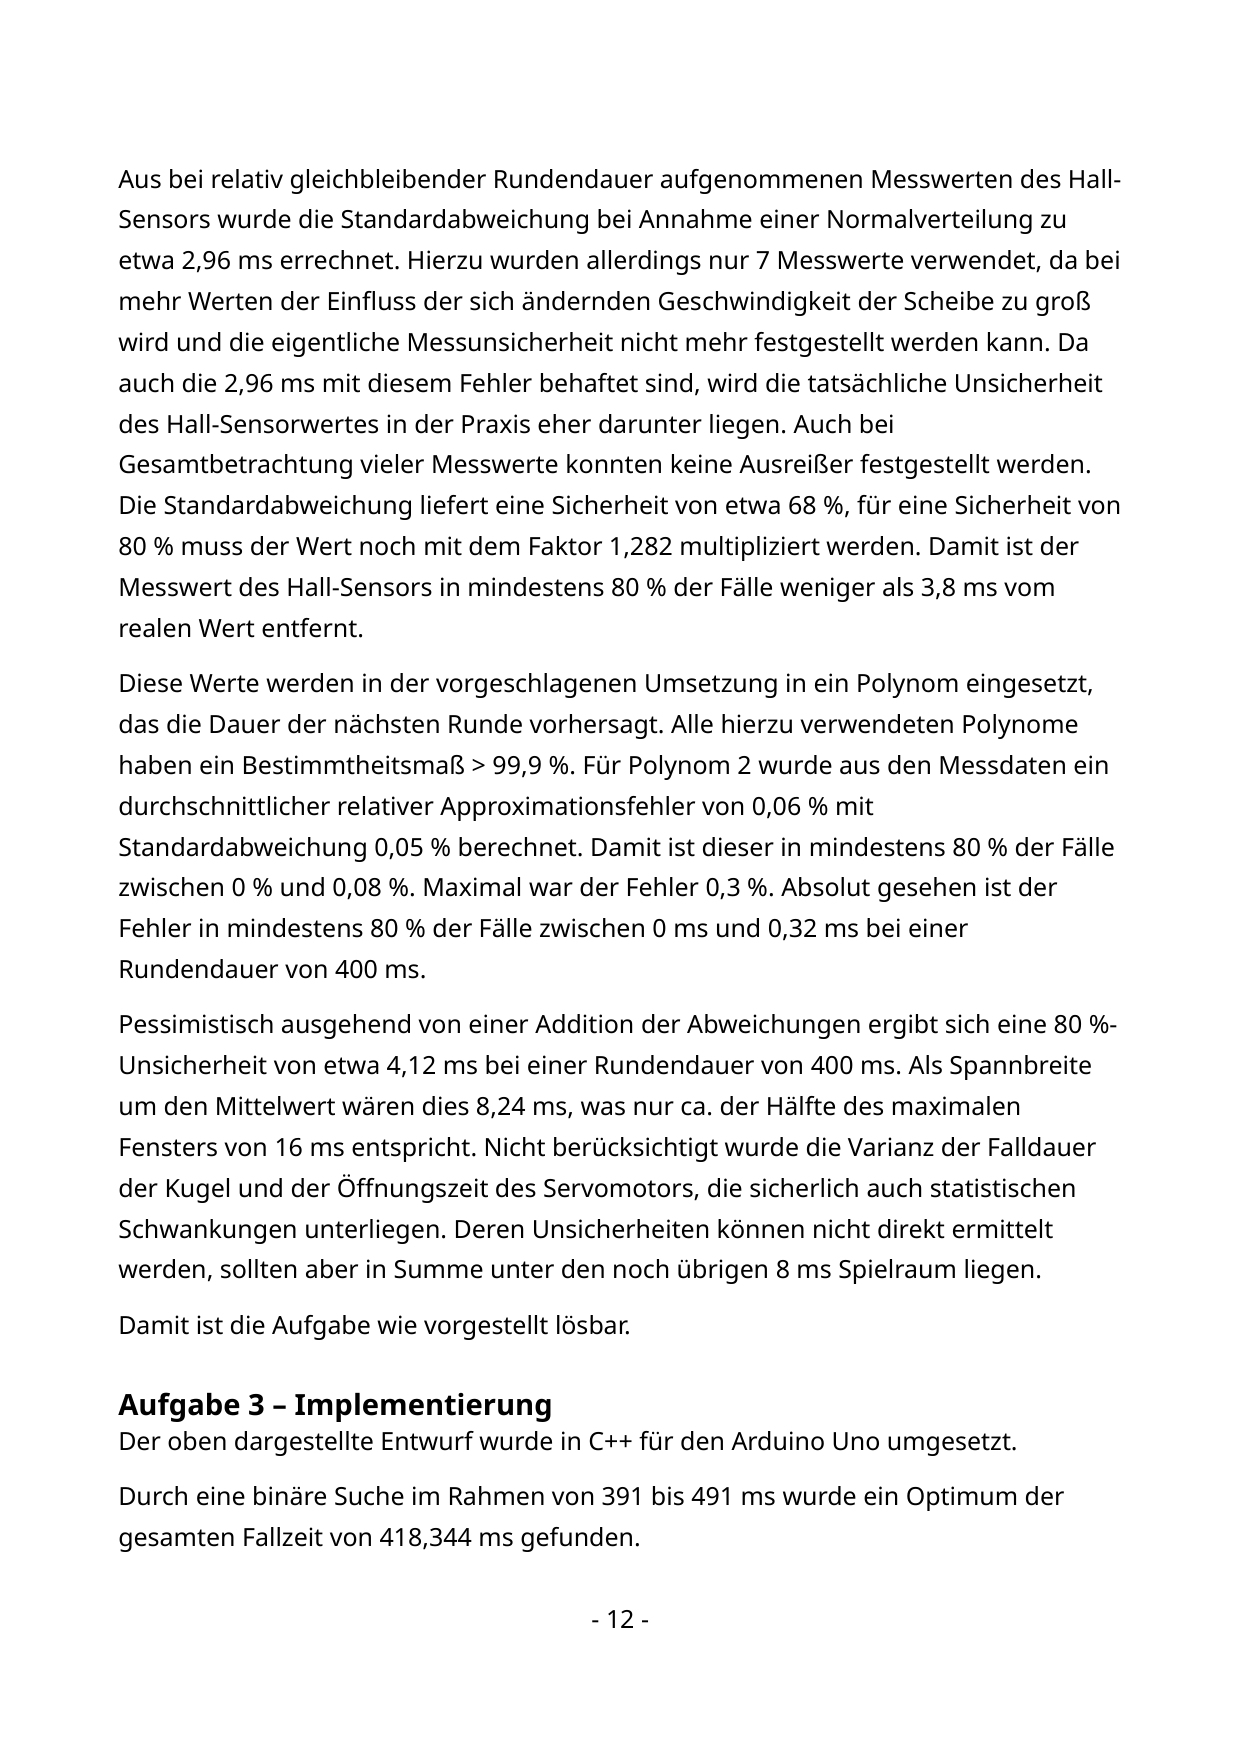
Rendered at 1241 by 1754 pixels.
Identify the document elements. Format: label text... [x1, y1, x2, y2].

text Aus bei relativ gleichbleibender Rundendauer aufgenommenen Messwerten des Hall-Sensors wurde die Standardabweichung bei Annahme einer Normalverteilung zu etwa 2,96 ms errechnet. Hierzu wurden allerdings nur 7 Messwerte verwendet, da bei mehr Werten der Einfluss der sich ändernden Geschwindigkeit der Scheibe zu groß wird und die eigentliche Messunsicherheit nicht mehr festgestellt werden kann. Da auch die 2,96 ms mit diesem Fehler behaftet sind, wird die tatsächliche Unsicherheit des Hall-Sensorwertes in der Praxis eher darunter liegen. Auch bei Gesamtbetrachtung vieler Messwerte konnten keine Ausreißer festgestellt werden. Die Standardabweichung liefert eine Sicherheit von etwa 68 %, für eine Sicherheit von 80 % muss der Wert noch mit dem Faktor 1,282 multipliziert werden. Damit ist der Messwert des Hall-Sensors in mindestens 80 % der Fälle weniger als 3,8 ms vom realen Wert entfernt. [118, 161, 1122, 644]
text Durch eine binäre Suche im Rahmen von 391 bis 491 ms wurde ein Optimum der gesamten Fallzeit von 418,344 ms gefunden. [118, 1479, 1122, 1554]
text Der oben dargestellte Entwurf wurde in C++ für den Arduino Uno umgesetzt. [118, 1423, 1122, 1457]
text Diese Werte werden in der vorgeschlagenen Umsetzung in ein Polynom eingesetzt, das die Dauer der nächsten Runde vorhersagt. Alle hierzu verwendeten Polynome haben ein Bestimmtheitsmaß > 99,9 %. Für Polynom 2 wurde aus den Messdaten ein durchschnittlicher relativer Approximationsfehler von 0,06 % mit Standardabweichung 0,05 % berechnet. Damit ist dieser in mindestens 80 % der Fälle zwischen 0 % und 0,08 %. Maximal war der Fehler 0,3 %. Absolut gesehen ist der Fehler in mindestens 80 % der Fälle zwischen 0 ms und 0,32 ms bei einer Rundendauer von 400 ms. [118, 666, 1122, 986]
text Damit ist die Aufgabe wie vorgestellt lösbar. [118, 1307, 1122, 1342]
text Pessimistisch ausgehend von einer Addition der Abweichungen ergibt sich eine 80 %-Unsicherheit von etwa 4,12 ms bei einer Rundendauer von 400 ms. Als Spannbreite um den Mittelwert wären dies 8,24 ms, was nur ca. der Hälfte des maximalen Fensters von 16 ms entspricht. Nicht berücksichtigt wurde die Varianz der Falldauer der Kugel und der Öffnungszeit des Servomotors, die sicherlich auch statistischen Schwankungen unterliegen. Deren Unsicherheiten können nicht direkt ermittelt werden, sollten aber in Summe unter den noch übrigen 8 ms Spielraum liegen. [118, 1007, 1122, 1286]
subtitle Aufgabe 3 – Implementierung [118, 1384, 1122, 1423]
